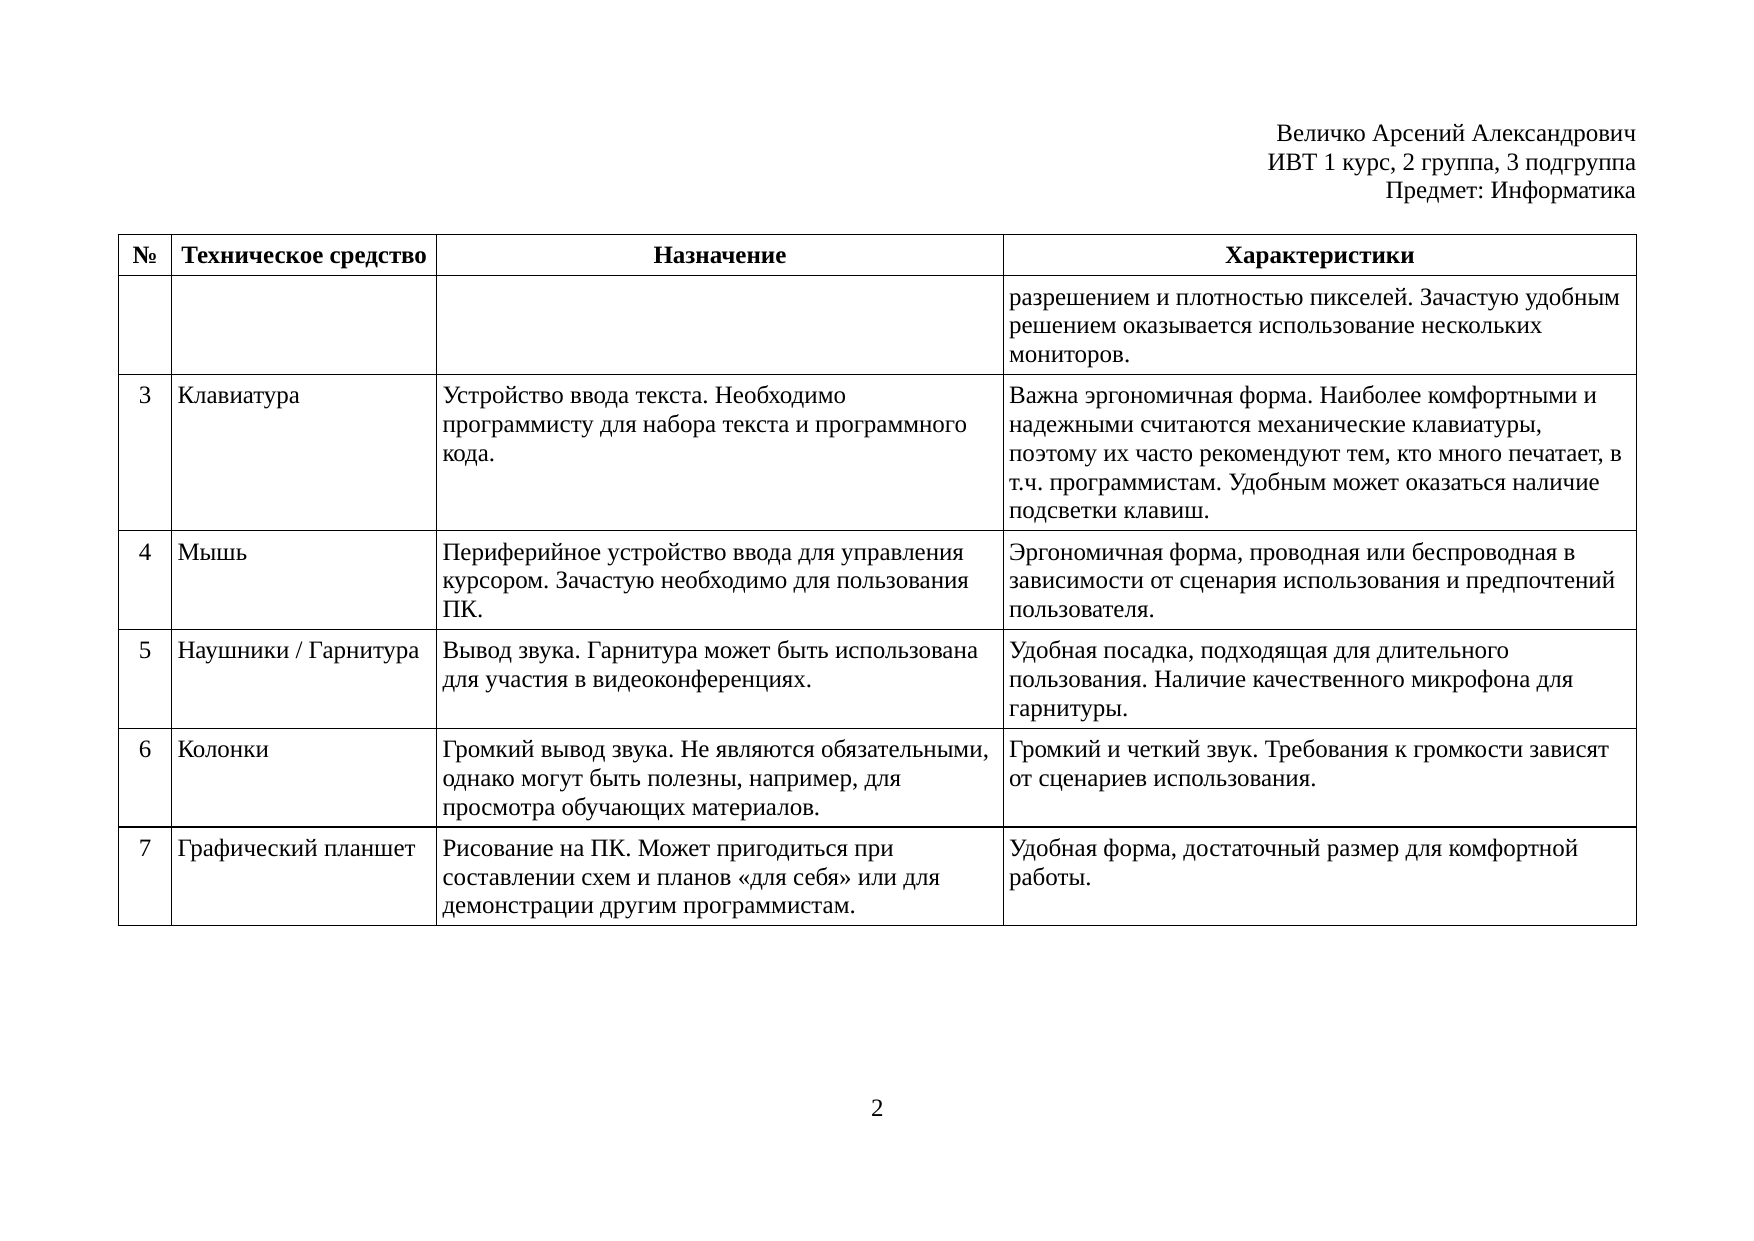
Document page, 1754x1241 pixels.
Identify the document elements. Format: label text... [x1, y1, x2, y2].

table_cell Мышь [172, 531, 436, 629]
table_cell 5 [119, 630, 171, 728]
table_cell Графический планшет [172, 828, 436, 925]
table_cell 7 [119, 828, 171, 925]
table_cell Громкий вывод звука. Не являются обязательными, однако могут быть полезны, например, для просмотра обучающих материалов. [437, 729, 1003, 826]
table_header Техническое средство [172, 235, 436, 275]
table_cell 3 [119, 375, 171, 530]
table_cell Колонки [172, 729, 436, 826]
table_header Назначение [437, 235, 1003, 275]
table_cell 6 [119, 729, 171, 826]
table_cell Наушники / Гарнитура [172, 630, 436, 728]
table_cell Удобная посадка, подходящая для длительного пользования. Наличие качественного микрофона для гарнитуры. [1004, 630, 1636, 728]
table_cell Рисование на ПК. Может пригодиться при составлении схем и планов «для себя» или для демонстрации другим программистам. [437, 828, 1003, 925]
table_header № [119, 235, 171, 275]
table_cell Удобная форма, достаточный размер для комфортной работы. [1004, 828, 1636, 925]
table_cell 4 [119, 531, 171, 629]
table_cell Громкий и четкий звук. Требования к громкости зависят от сценариев использования. [1004, 729, 1636, 826]
table_cell Клавиатура [172, 375, 436, 530]
table_cell разрешением и плотностью пикселей. Зачастую удобным решением оказывается использование нескольких мониторов. [1004, 276, 1636, 374]
table_cell Устройство ввода текста. Необходимо программисту для набора текста и программного кода. [437, 375, 1003, 530]
table_cell [437, 276, 1003, 374]
table_cell Важна эргономичная форма. Наиболее комфортными и надежными считаются механические клавиатуры, поэтому их часто рекомендуют тем, кто много печатает, в т.ч. программистам. Удобным может оказаться наличие подсветки клавиш. [1004, 375, 1636, 530]
table_cell [172, 276, 436, 374]
table_header Характеристики [1004, 235, 1636, 275]
table_cell [119, 276, 171, 374]
table_cell Вывод звука. Гарнитура может быть использована для участия в видеоконференциях. [437, 630, 1003, 728]
table_cell Эргономичная форма, проводная или беспроводная в зависимости от сценария использования и предпочтений пользователя. [1004, 531, 1636, 629]
table_cell Периферийное устройство ввода для управления курсором. Зачастую необходимо для пользования ПК. [437, 531, 1003, 629]
